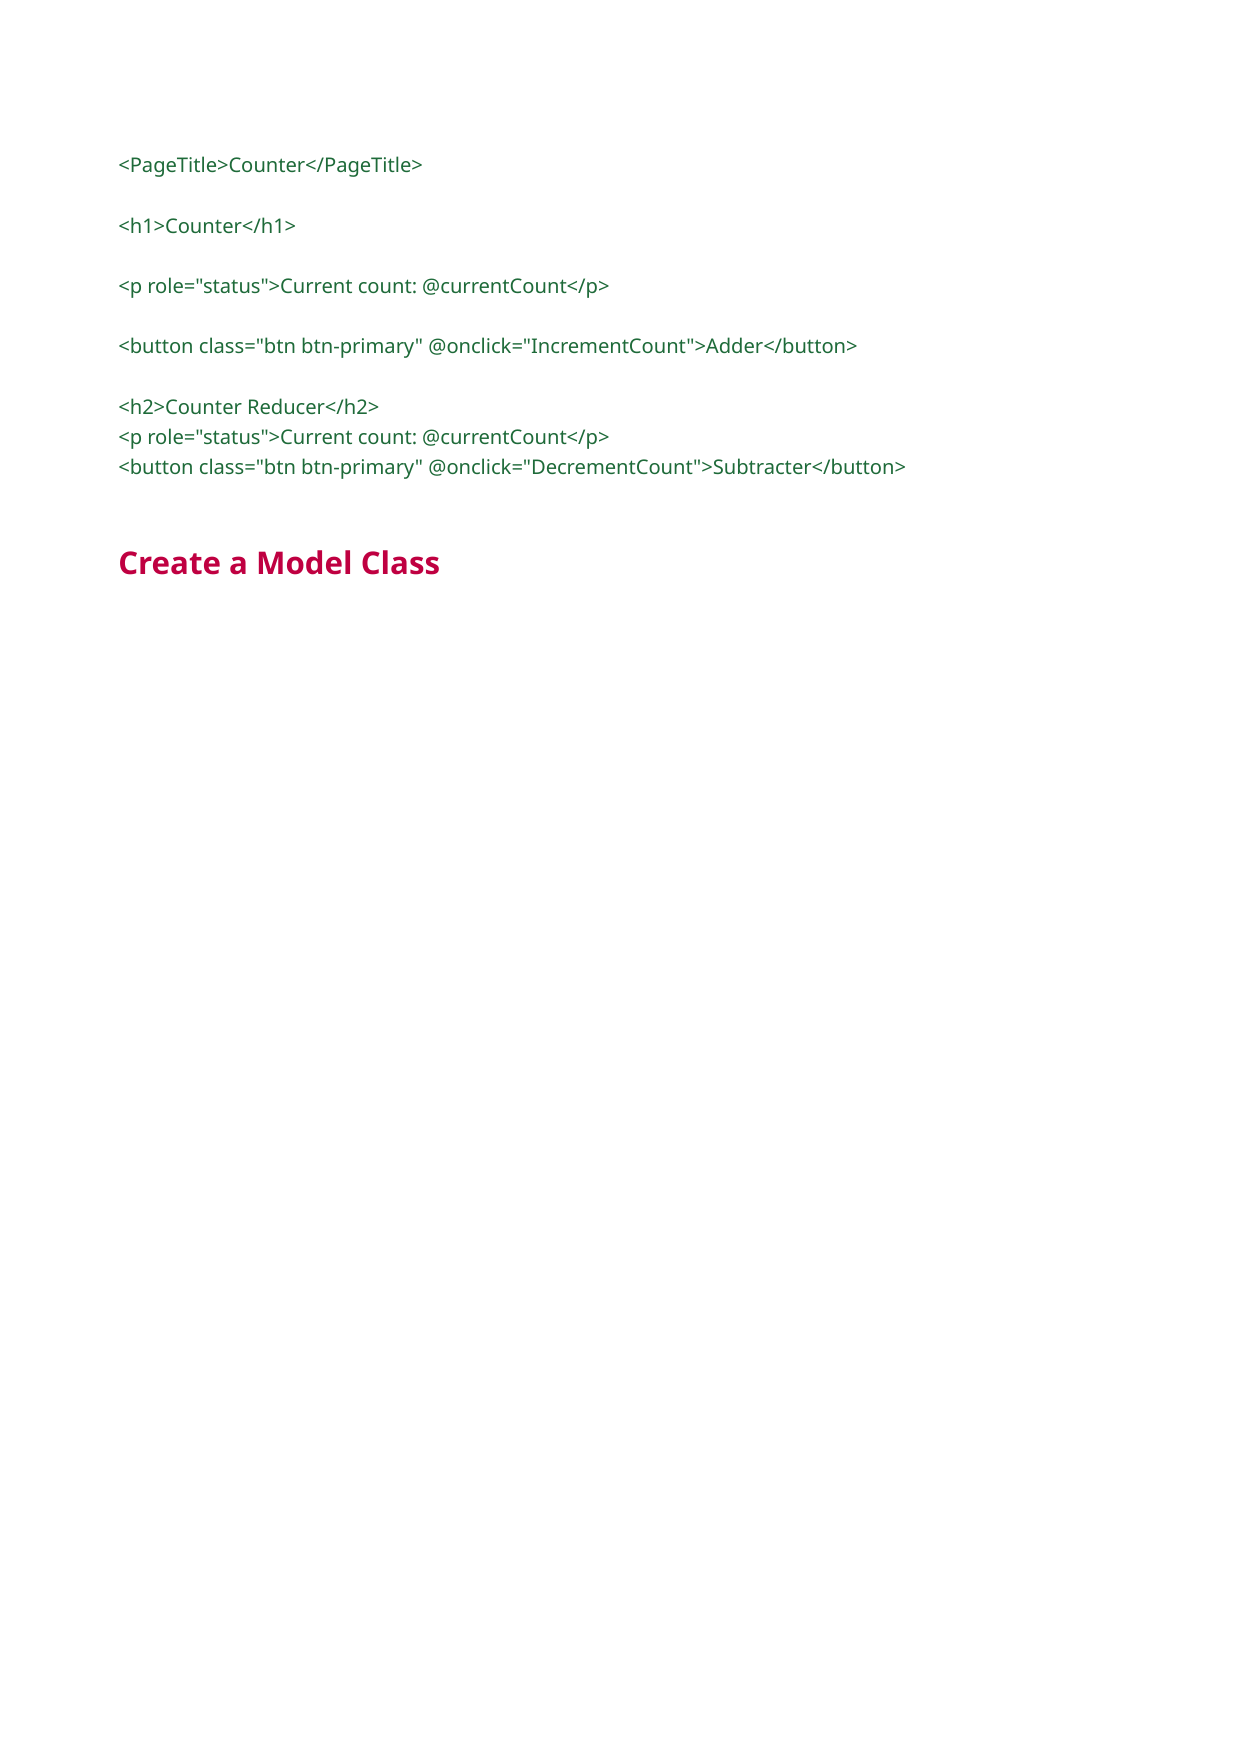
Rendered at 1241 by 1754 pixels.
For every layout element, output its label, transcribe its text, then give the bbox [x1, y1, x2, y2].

text <button class="btn btn-primary" @onclick="DecrementCount">Subtracter</button> [118, 450, 1122, 481]
text Create a Model Class [118, 481, 1122, 584]
text <p role="status">Current count: @currentCount</p> [118, 420, 1122, 450]
text <PageTitle>Counter</PageTitle> [118, 148, 1122, 178]
text <p role="status">Current count: @currentCount</p> [118, 269, 1122, 299]
text <h1>Counter</h1> [118, 209, 1122, 239]
text <button class="btn btn-primary" @onclick="IncrementCount">Adder</button> [118, 329, 1122, 360]
text <h2>Counter Reducer</h2> [118, 390, 1122, 420]
